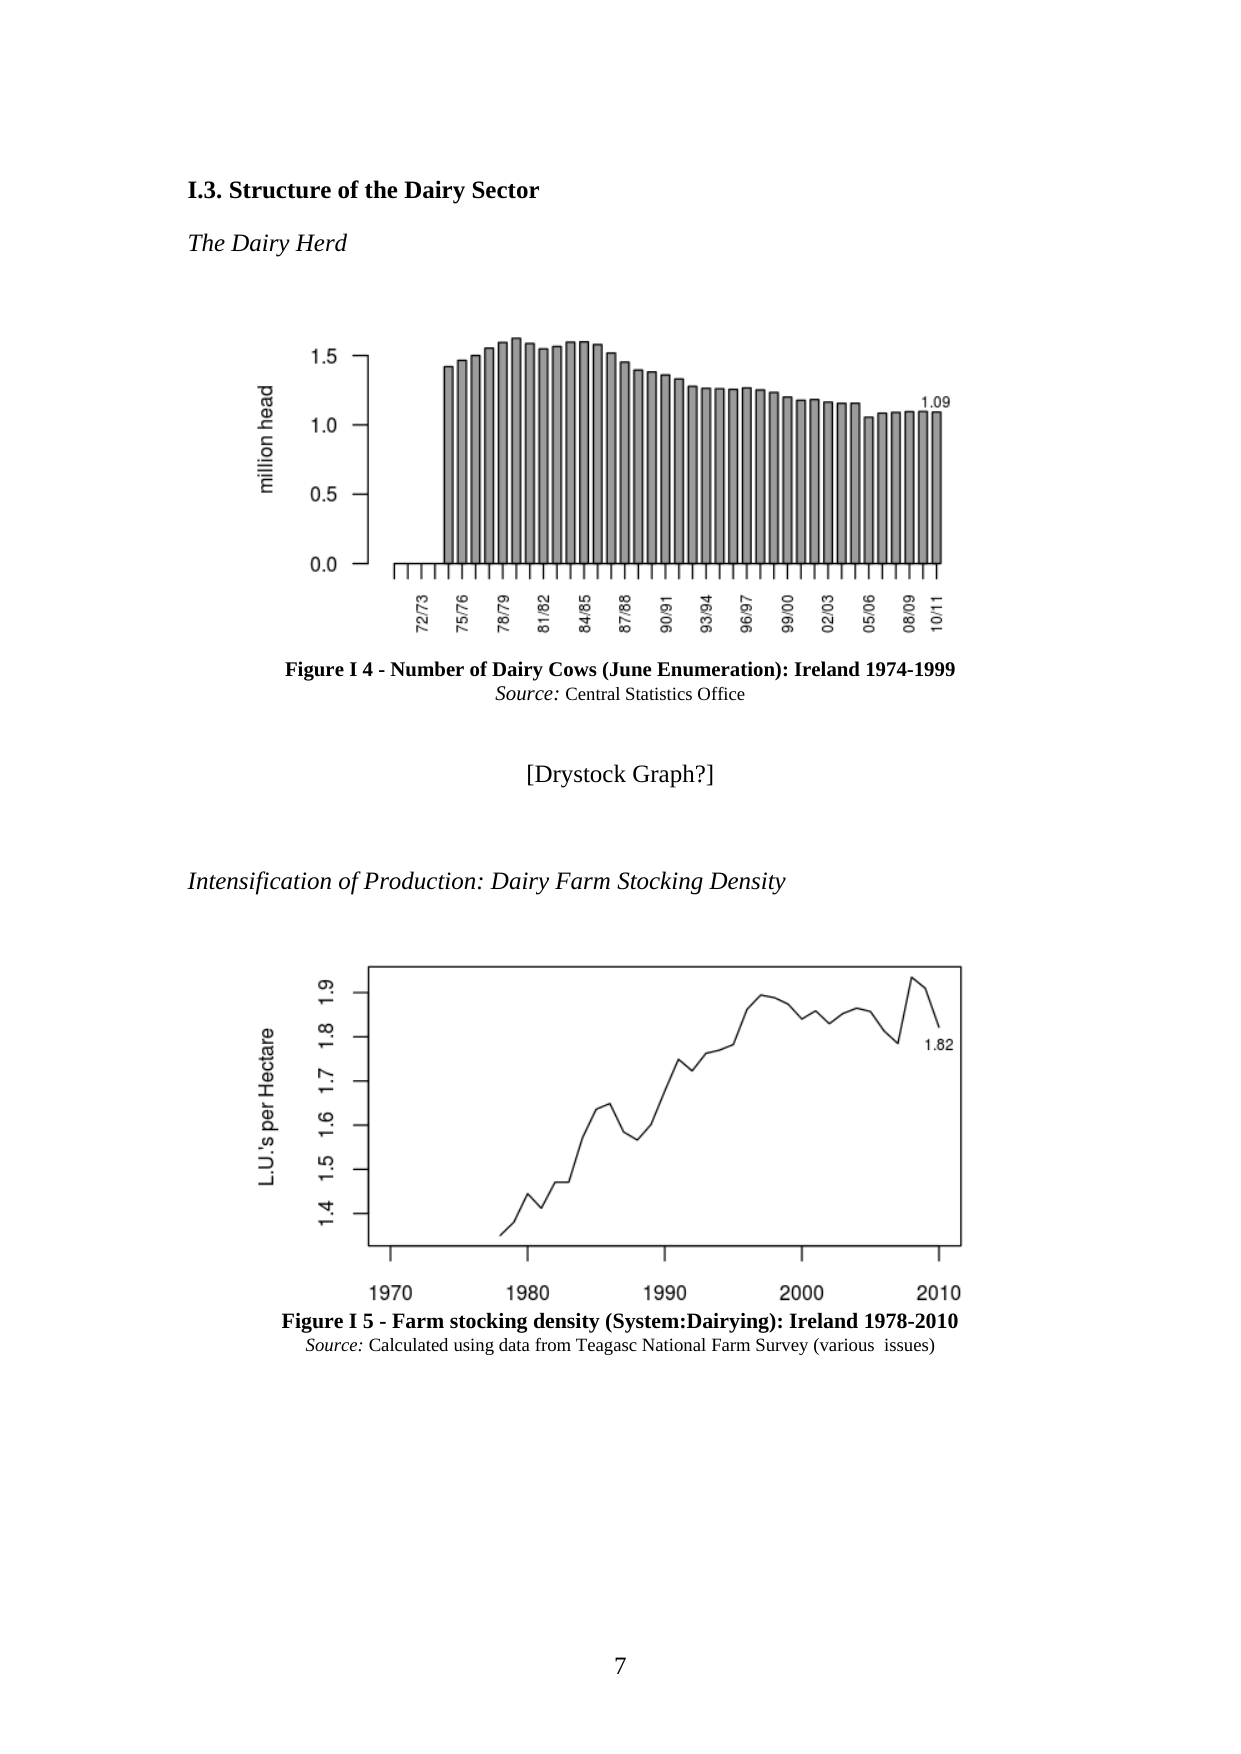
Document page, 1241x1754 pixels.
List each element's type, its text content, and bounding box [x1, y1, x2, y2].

subtitle The Dairy Herd [187, 228, 1053, 257]
picture [245, 282, 996, 657]
text Figure I 5 - Farm stocking density (System:Dairying): Ireland 1978-2010 [247, 1309, 994, 1333]
subtitle Intensification of Production: Dairy Farm Stocking Density [187, 866, 1053, 894]
subtitle Structure of the Dairy Sector [187, 175, 1053, 203]
text Figure I 4 - Number of Dairy Cows (June Enumeration): Ireland 1974-1999 [245, 657, 995, 681]
picture [246, 935, 994, 1309]
text [Drystock Graph?] [187, 759, 1053, 787]
text Source: Calculated using data from Teagasc National Farm Survey (various issues) [247, 1333, 994, 1355]
text Source: Central Statistics Office [245, 681, 995, 705]
